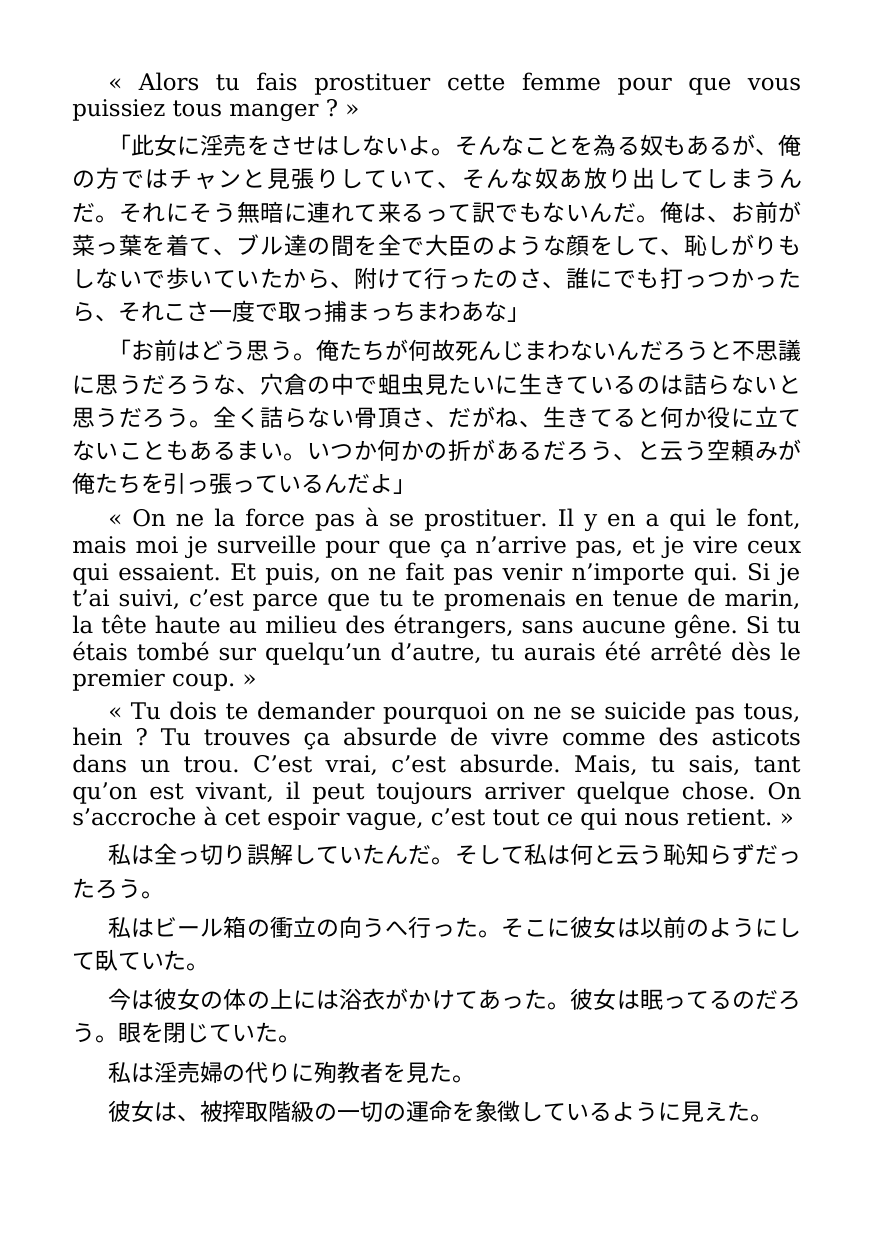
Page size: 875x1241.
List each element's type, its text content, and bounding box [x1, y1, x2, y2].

text « Alors tu fais prostituer cette femme pour que vous puissiez tous manger ? » [72, 69, 802, 122]
text 「お前はどう思う。俺たちが何故死んじまわないんだろうと不思議に思うだろうな、穴倉の中で蛆虫見たいに生きているのは詰らないと思うだろう。全く詰らない骨頂さ、だがね、生きてると何か役に立てないこともあるまい。いつか何かの折があるだろう、と云う空頼みが俺たちを引っ張っているんだよ」 [72, 333, 802, 499]
text 彼女は、被搾取階級の一切の運命を象徴しているように見えた。 [72, 1093, 802, 1127]
text 私は全っ切り誤解していたんだ。そして私は何と云う恥知らずだったろう。 [72, 837, 802, 904]
text 私は淫売婦の代りに殉教者を見た。 [72, 1054, 802, 1088]
text « On ne la force pas à se prostituer. Il y en a qui le font, mais moi je surveille pour que ça n’arrive pas, et je vire ceux qui essaient. Et puis, on ne fait pas venir n’importe qui. Si je t’ai suivi, c’est parce que tu te promenais en tenue de marin, la tête haute au milieu des étrangers, sans aucune gêne. Si tu étais tombé sur quelqu’un d’autre, tu aurais été arrêté dès le premier coup. » [72, 505, 802, 692]
text 今は彼女の体の上には浴衣がかけてあった。彼女は眠ってるのだろう。眼を閉じていた。 [72, 982, 802, 1048]
text 私はビール箱の衝立の向うへ行った。そこに彼女は以前のようにして臥ていた。 [72, 909, 802, 976]
text 「此女に淫売をさせはしないよ。そんなことを為る奴もあるが、俺の方ではチャンと見張りしていて、そんな奴あ放り出してしまうんだ。それにそう無暗に連れて来るって訳でもないんだ。俺は、お前が菜っ葉を着て、ブル達の間を全で大臣のような顔をして、恥しがりもしないで歩いていたから、附けて行ったのさ、誰にでも打っつかったら、それこさ一度で取っ捕まっちまわあな」 [72, 128, 802, 327]
text « Tu dois te demander pourquoi on ne se suicide pas tous, hein ? Tu trouves ça absurde de vivre comme des asticots dans un trou. C’est vrai, c’est absurde. Mais, tu sais, tant qu’on est vivant, il peut toujours arriver quelque chose. On s’accroche à cet espoir vague, c’est tout ce qui nous retient. » [72, 698, 802, 831]
